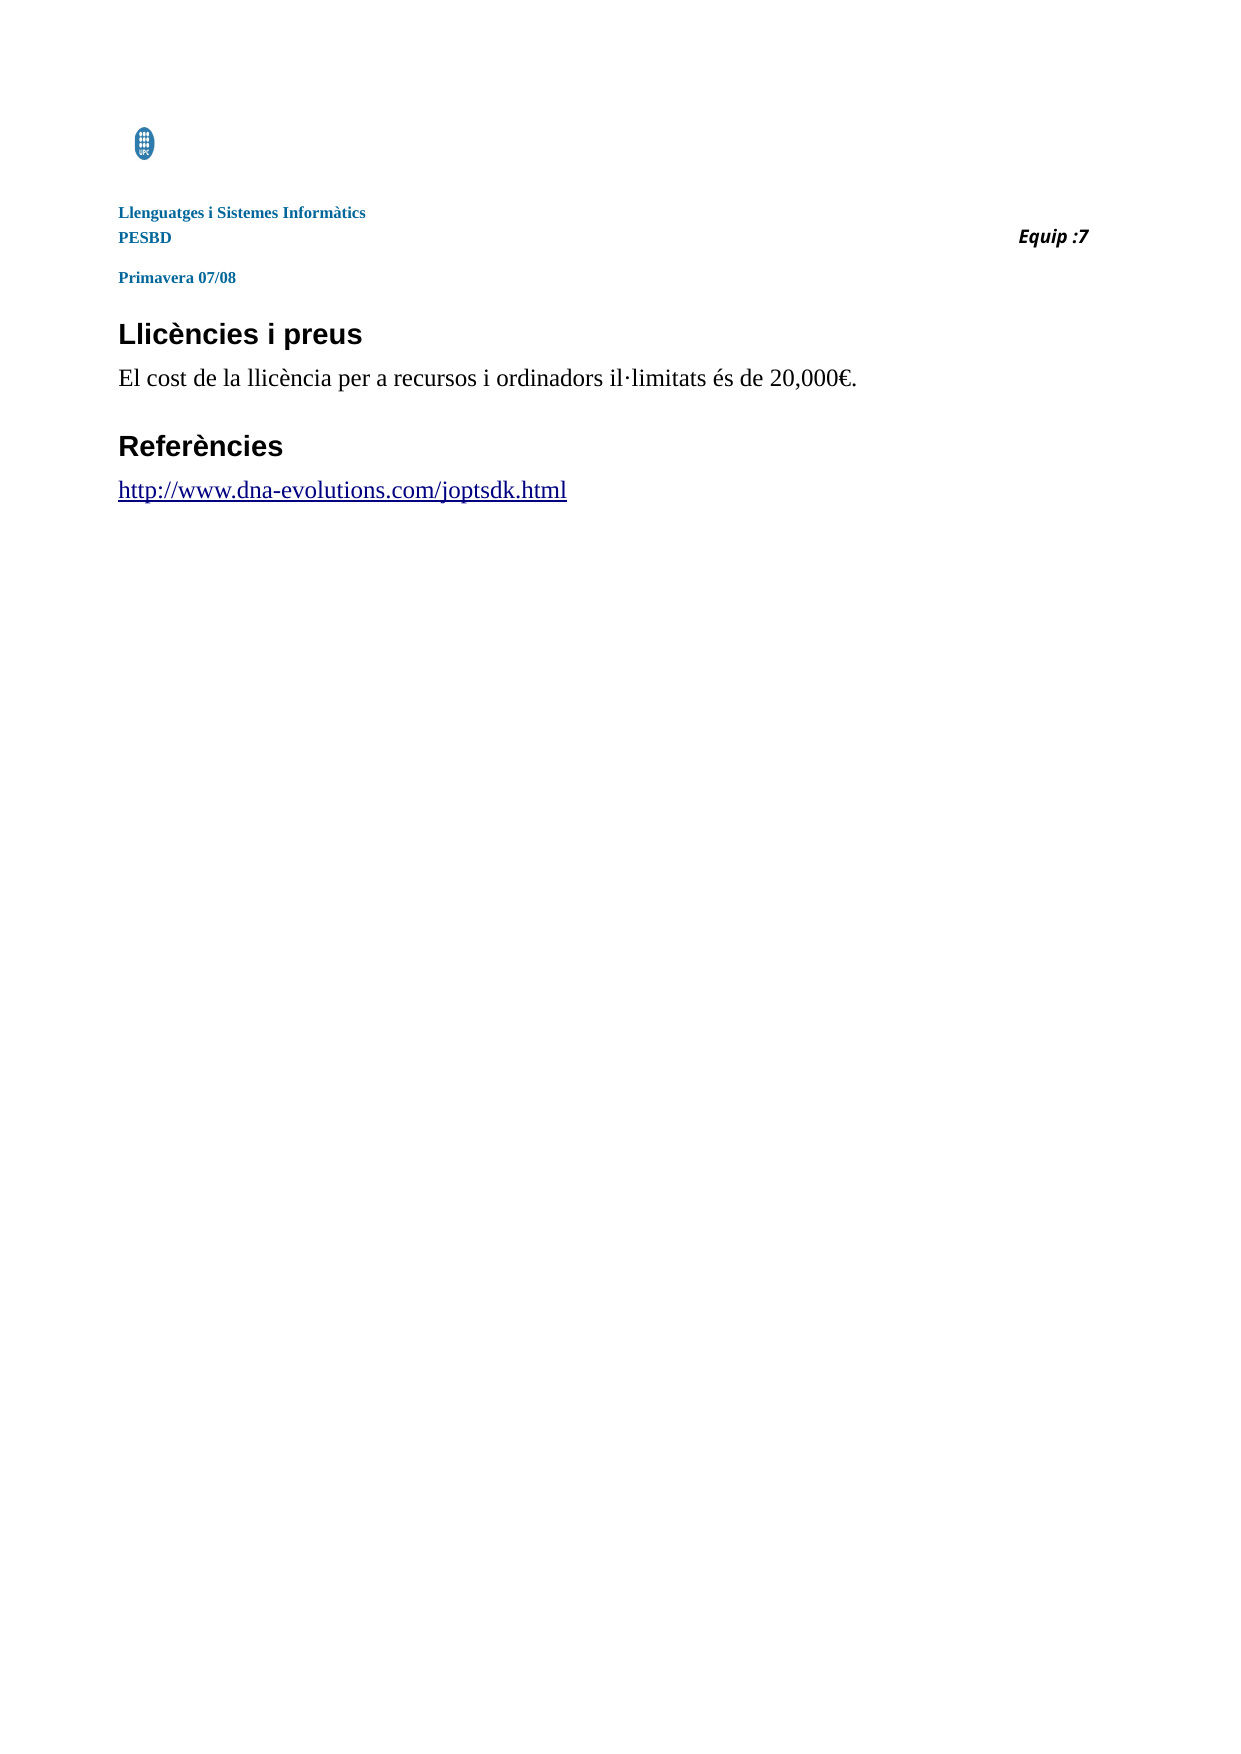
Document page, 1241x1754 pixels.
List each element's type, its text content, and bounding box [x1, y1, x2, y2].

text El cost de la llicència per a recursos i ordinadors il·limitats és de 20,000€. [118, 363, 1122, 392]
subtitle Llicències i preus [118, 317, 1122, 350]
subtitle Referències [118, 429, 1122, 463]
text http://www.dna-evolutions.com/joptsdk.html [118, 475, 1122, 504]
